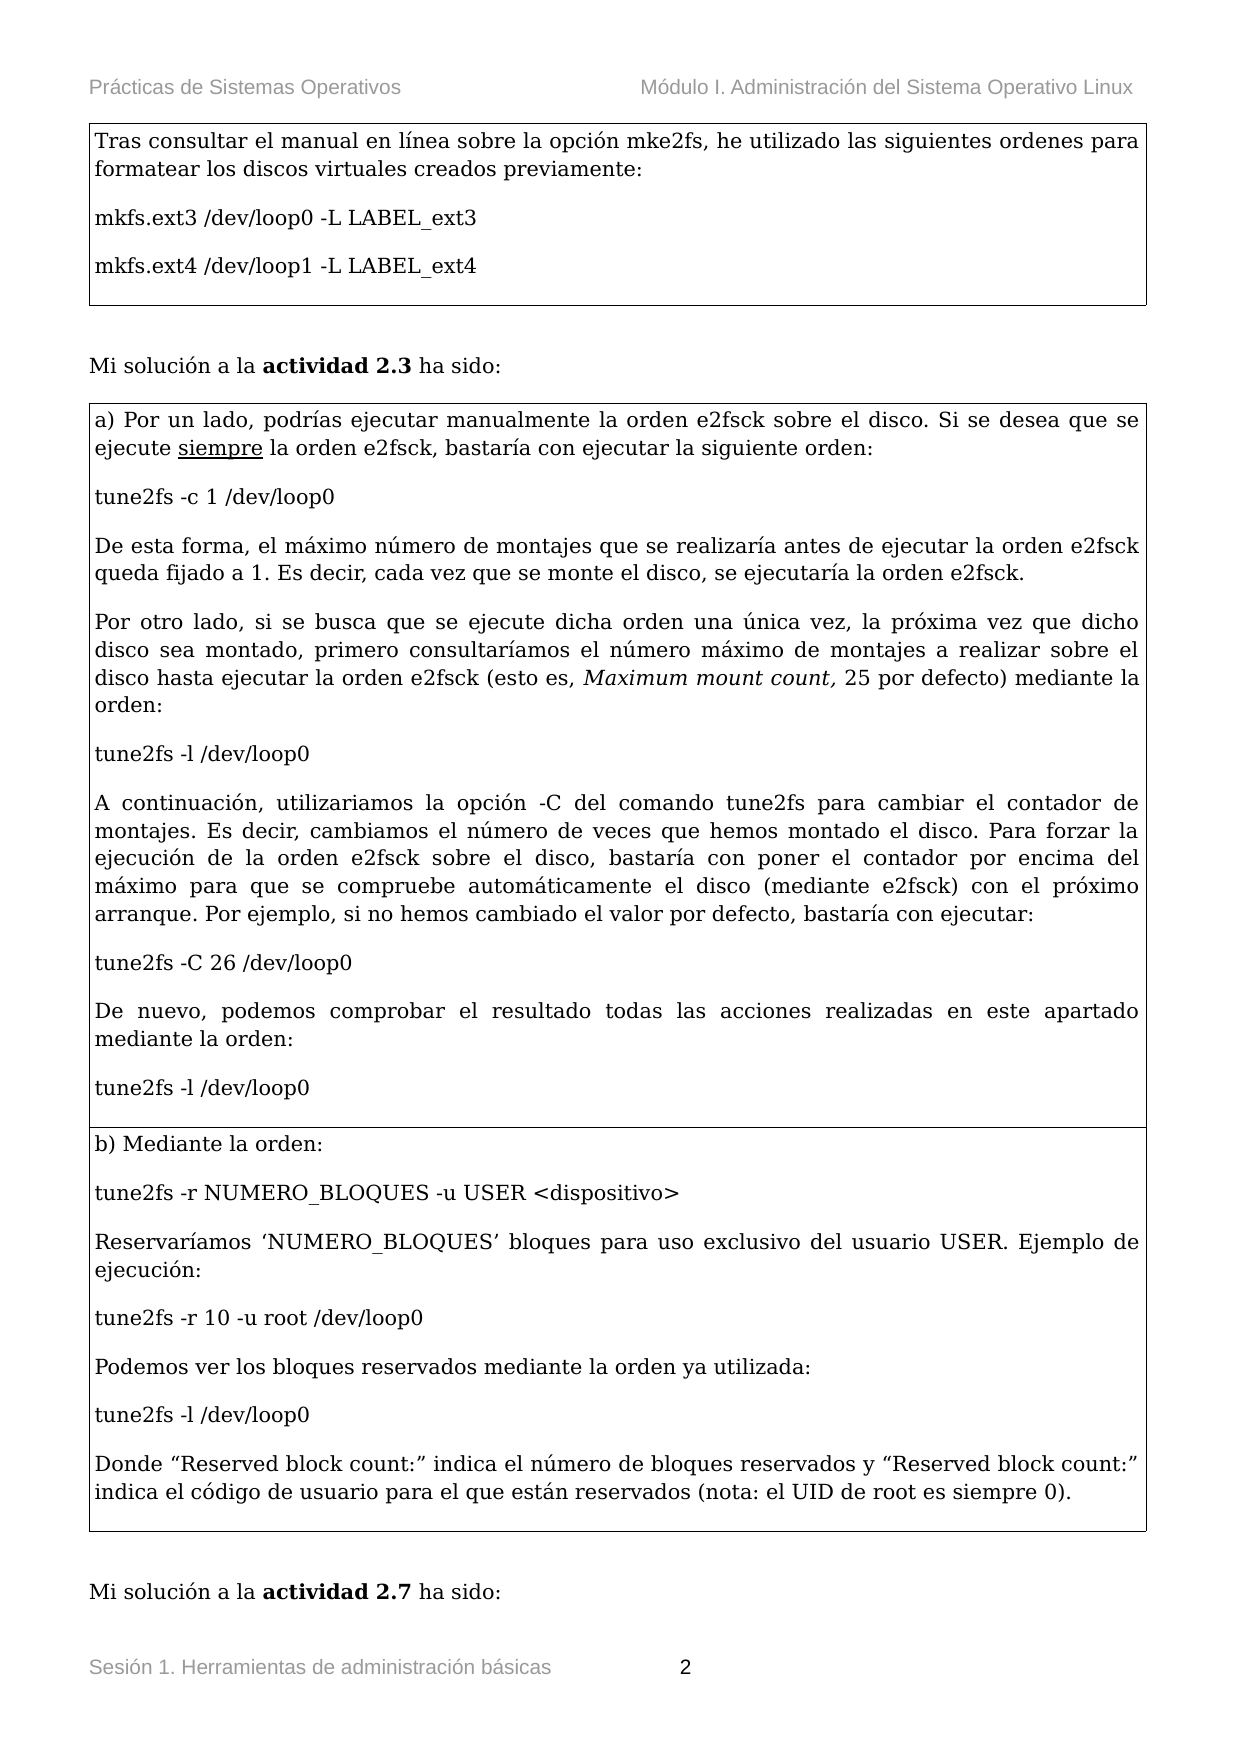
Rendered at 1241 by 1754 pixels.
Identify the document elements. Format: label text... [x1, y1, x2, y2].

text Mi solución a la actividad 2.7 ha sido: [89, 1579, 1146, 1604]
table_header Tras consultar el manual en línea sobre la opción mke2fs, he utilizado las siguientes ordenes para formatear los discos virtuales creados previamente: mkfs.ext3 /dev/loop0 -L LABEL_ext3 mkfs.ext4 /dev/loop1 -L LABEL_ext4 [90, 124, 1146, 305]
table_cell b) Mediante la orden: tune2fs -r NUMERO_BLOQUES -u USER <dispositivo> Reservaríamos ‘NUMERO_BLOQUES’ bloques para uso exclusivo del usuario USER. Ejemplo de ejecución: tune2fs -r 10 -u root /dev/loop0 Podemos ver los bloques reservados mediante la orden ya utilizada: tune2fs -l /dev/loop0 Donde “Reserved block count:” indica el número de bloques reservados y “Reserved block count:” indica el código de usuario para el que están reservados (nota: el UID de root es siempre 0). [90, 1128, 1146, 1531]
text Mi solución a la actividad 2.3 ha sido: [89, 354, 1146, 378]
table_header a) Por un lado, podrías ejecutar manualmente la orden e2fsck sobre el disco. Si se desea que se ejecute siempre la orden e2fsck, bastaría con ejecutar la siguiente orden: tune2fs -c 1 /dev/loop0 De esta forma, el máximo número de montajes que se realizaría antes de ejecutar la orden e2fsck queda fijado a 1. Es decir, cada vez que se monte el disco, se ejecutaría la orden e2fsck. Por otro lado, si se busca que se ejecute dicha orden una única vez, la próxima vez que dicho disco sea montado, primero consultaríamos el número máximo de montajes a realizar sobre el disco hasta ejecutar la orden e2fsck (esto es, Maximum mount count, 25 por defecto) mediante la orden: tune2fs -l /dev/loop0 A continuación, utilizariamos la opción -C del comando tune2fs para cambiar el contador de montajes. Es decir, cambiamos el número de veces que hemos montado el disco. Para forzar la ejecución de la orden e2fsck sobre el disco, bastaría con poner el contador por encima del máximo para que se compruebe automáticamente el disco (mediante e2fsck) con el próximo arranque. Por ejemplo, si no hemos cambiado el valor por defecto, bastaría con ejecutar: tune2fs -C 26 /dev/loop0 De nuevo, podemos comprobar el resultado todas las acciones realizadas en este apartado mediante la orden: tune2fs -l /dev/loop0 [90, 404, 1146, 1127]
